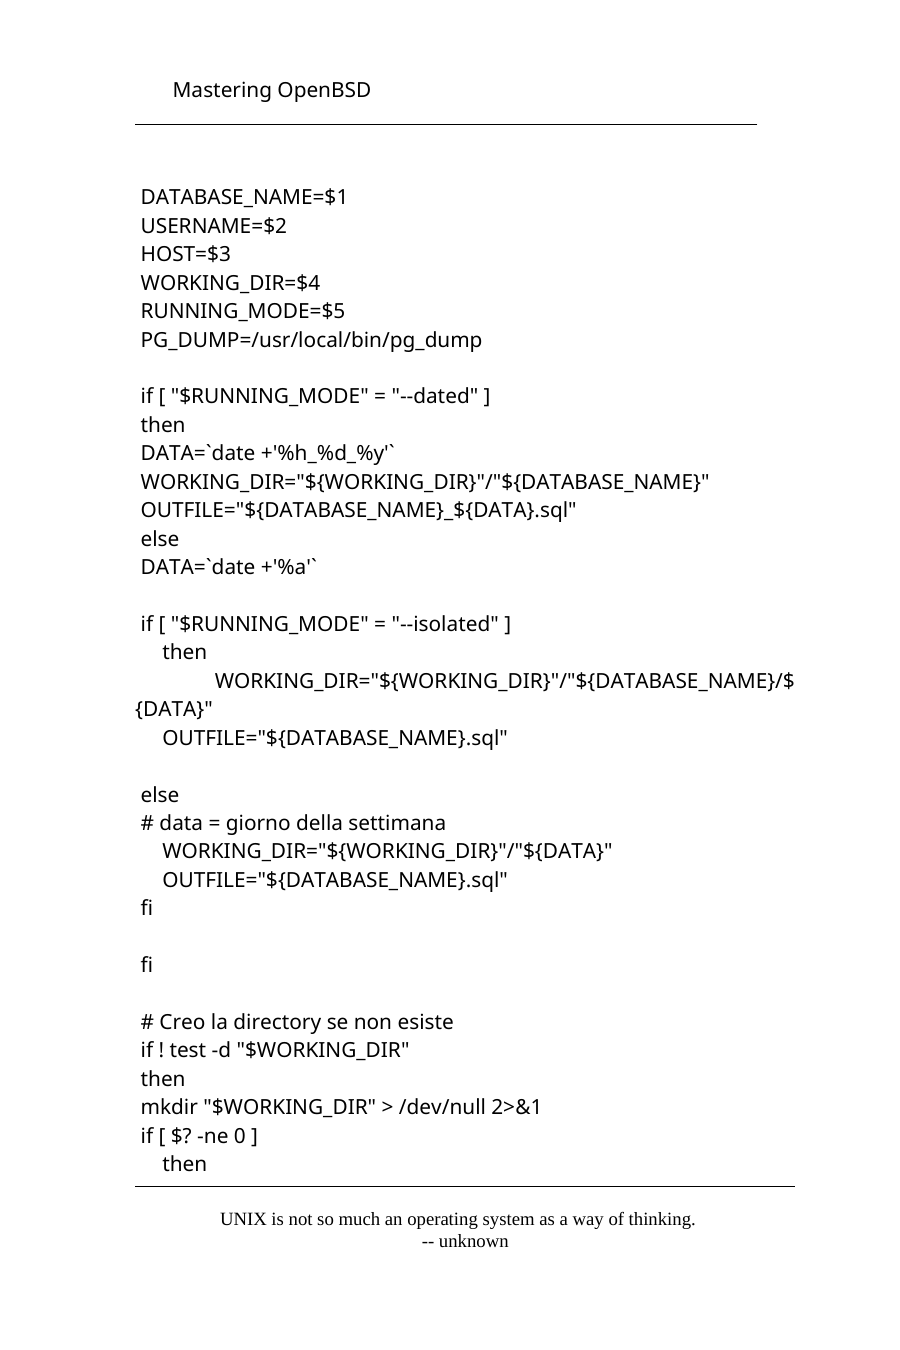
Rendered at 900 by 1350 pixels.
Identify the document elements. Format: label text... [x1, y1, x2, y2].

text USERNAME=$2 [135, 211, 795, 239]
text # data = giorno della settimana [135, 808, 795, 837]
text WORKING_DIR="${WORKING_DIR}"/"${DATABASE_NAME}/${DATA}" [135, 666, 795, 723]
text OUTFILE="${DATABASE_NAME}.sql" [135, 865, 795, 893]
text then [135, 637, 795, 666]
text if [ $? -ne 0 ] [135, 1121, 795, 1149]
text RUNNING_MODE=$5 [135, 296, 795, 325]
text # Creo la directory se non esiste [135, 1007, 795, 1036]
text mkdir "$WORKING_DIR" > /dev/null 2>&1 [135, 1092, 795, 1121]
text then [135, 410, 795, 438]
text HOST=$3 [135, 239, 795, 268]
text else [135, 524, 795, 552]
text OUTFILE="${DATABASE_NAME}_${DATA}.sql" [135, 495, 795, 524]
text WORKING_DIR="${WORKING_DIR}"/"${DATA}" [135, 837, 795, 865]
text WORKING_DIR="${WORKING_DIR}"/"${DATABASE_NAME}" [135, 467, 795, 495]
text DATABASE_NAME=$1 [135, 182, 795, 211]
text if [ "$RUNNING_MODE" = "--dated" ] [135, 382, 795, 410]
text WORKING_DIR=$4 [135, 268, 795, 296]
text OUTFILE="${DATABASE_NAME}.sql" [135, 723, 795, 751]
text DATA=`date +'%a'` [135, 552, 795, 581]
text else [135, 780, 795, 808]
text if [ "$RUNNING_MODE" = "--isolated" ] [135, 609, 795, 637]
text PG_DUMP=/usr/local/bin/pg_dump [135, 325, 795, 353]
text DATA=`date +'%h_%d_%y'` [135, 438, 795, 467]
text then [135, 1064, 795, 1092]
text fi [135, 950, 795, 979]
text if ! test -d "$WORKING_DIR" [135, 1036, 795, 1064]
text fi [135, 893, 795, 922]
text then [135, 1149, 795, 1178]
